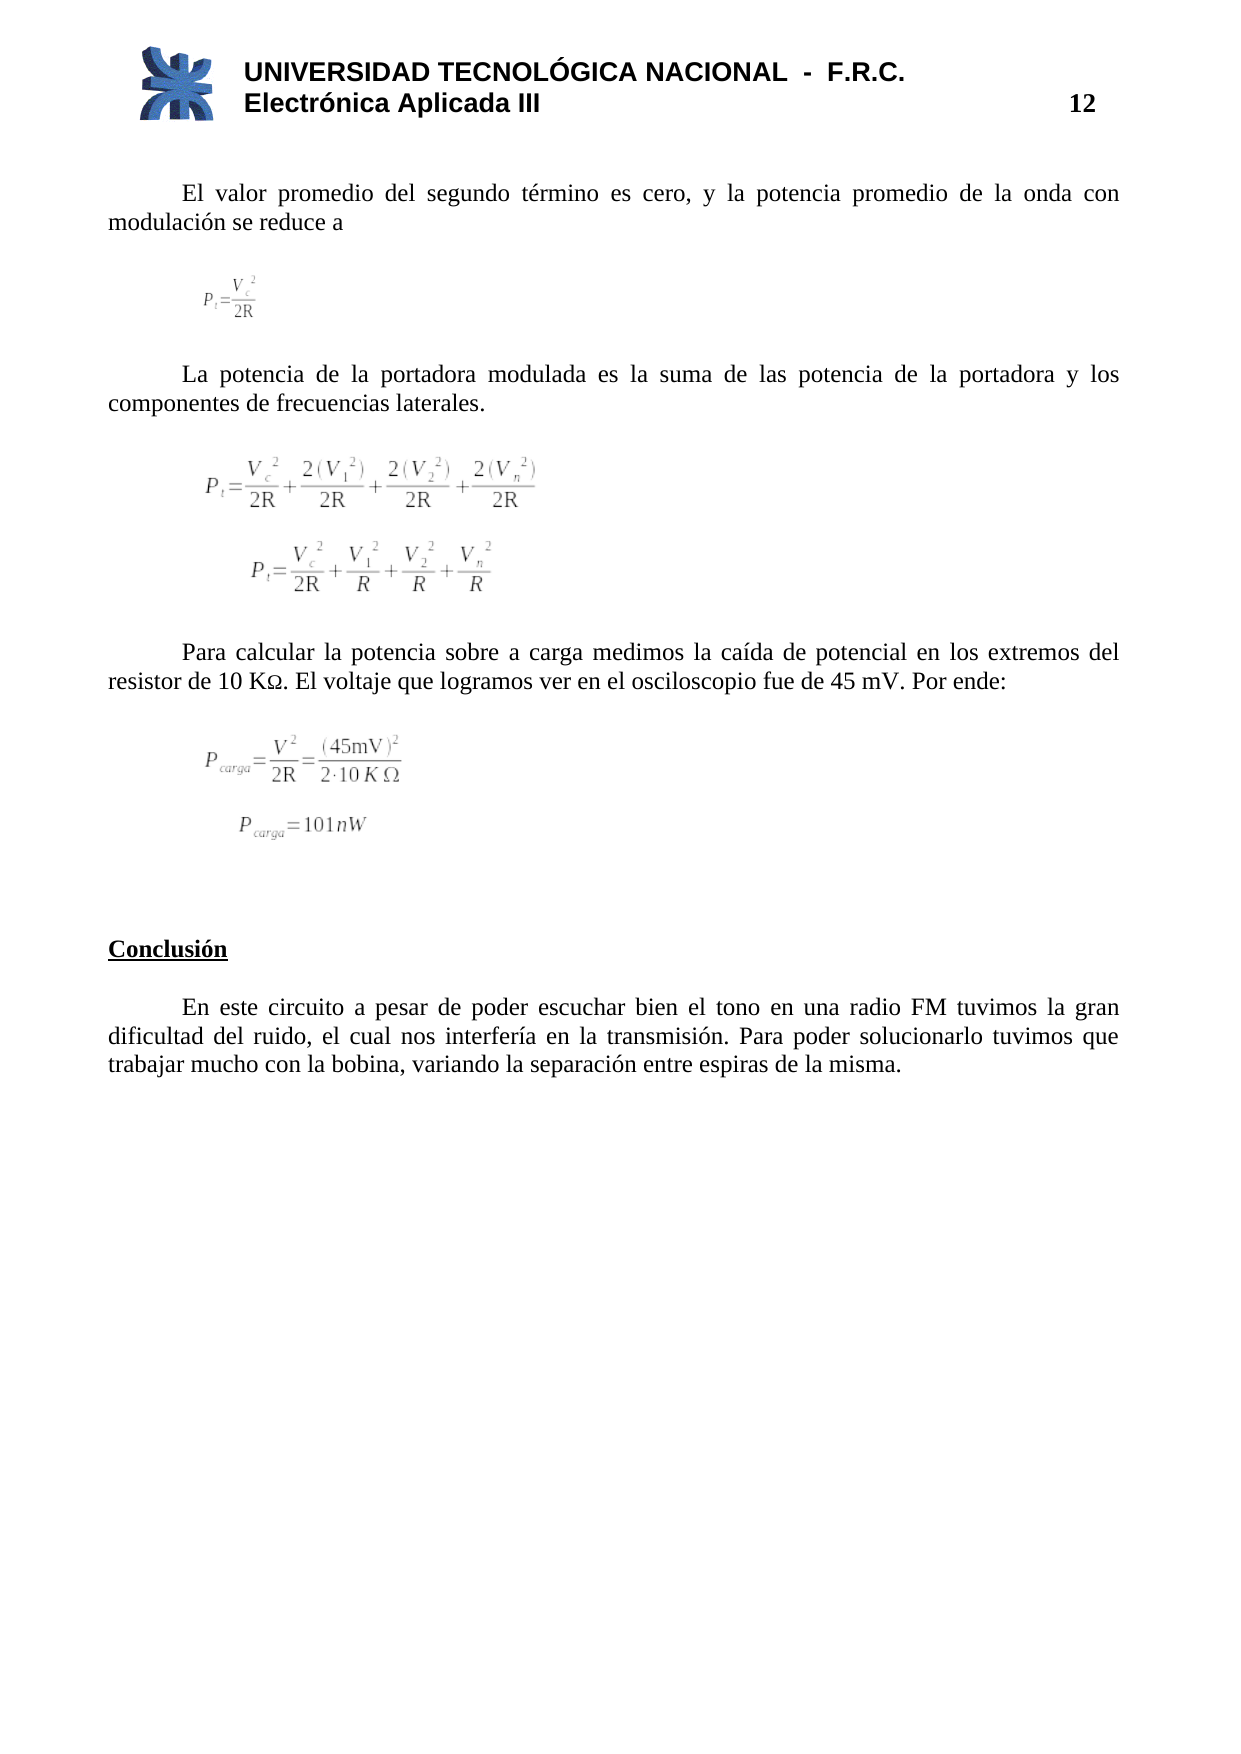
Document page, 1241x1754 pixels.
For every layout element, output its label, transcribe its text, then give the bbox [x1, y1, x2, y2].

picture [134, 45, 215, 122]
text La potencia de la portadora modulada es la suma de las potencia de la portadora y los componentes de frecuencias laterales. [108, 359, 1120, 417]
text Para calcular la potencia sobre a carga medimos la caída de potencial en los extremos del resistor de 10 KΩ. El voltaje que logramos ver en el osciloscopio fue de 45 mV. Por ende: [108, 637, 1120, 694]
text En este circuito a pesar de poder escuchar bien el tono en una radio FM tuvimos la gran dificultad del ruido, el cual nos interfería en la transmisión. Para poder solucionarlo tuvimos que trabajar mucho con la bobina, variando la separación entre espiras de la misma. [108, 992, 1120, 1078]
text El valor promedio del segundo término es cero, y la potencia promedio de la onda con modulación se reduce a [108, 178, 1120, 236]
text Conclusión [108, 934, 1120, 963]
